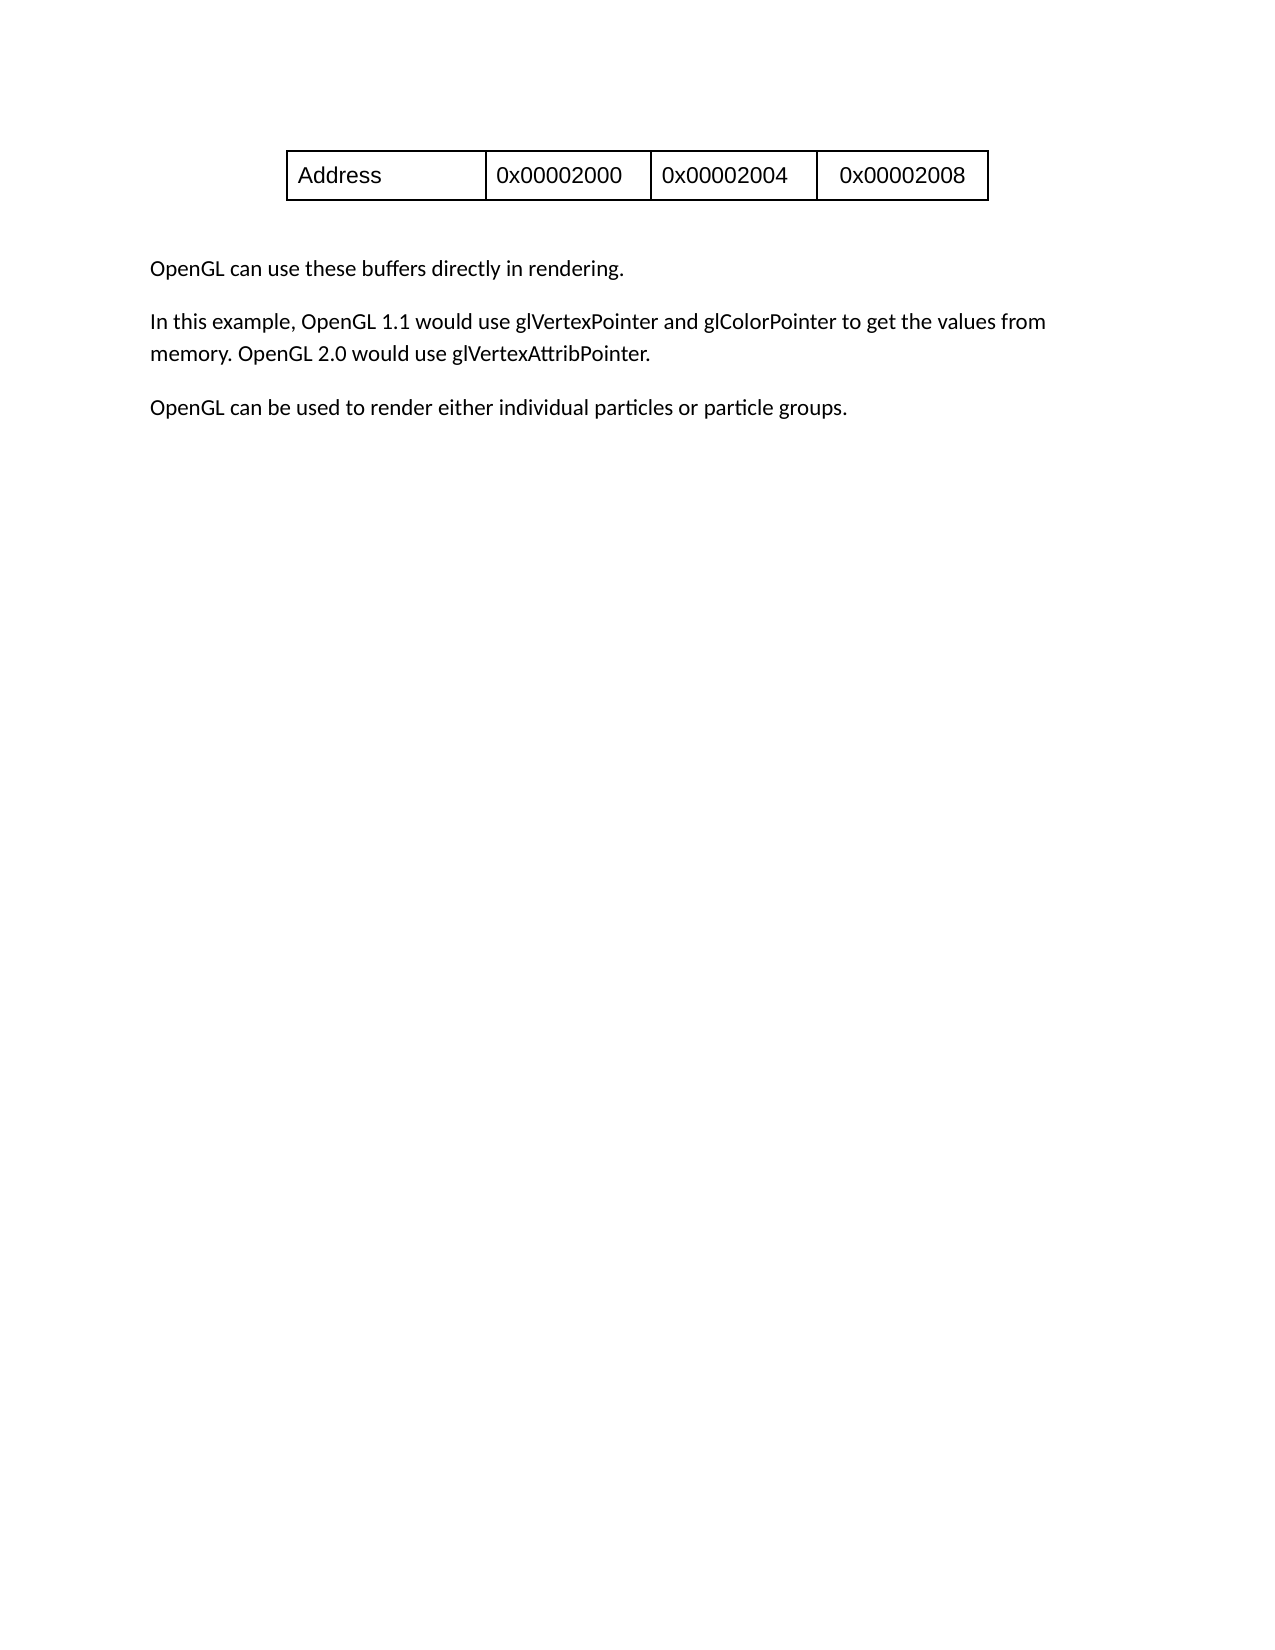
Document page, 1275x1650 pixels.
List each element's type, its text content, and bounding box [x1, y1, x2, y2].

table_cell 0x00002000 [487, 152, 650, 199]
table_cell 0x00002004 [652, 152, 816, 199]
table_cell 0x00002008 [818, 152, 987, 199]
table_cell Address [288, 152, 485, 199]
text OpenGL can use these buffers directly in rendering. [150, 254, 1125, 282]
text In this example, OpenGL 1.1 would use glVertexPointer and glColorPointer to get the values from memory. OpenGL 2.0 would use glVertexAttribPointer. [150, 307, 1125, 368]
text OpenGL can be used to render either individual particles or particle groups. [150, 393, 1125, 421]
